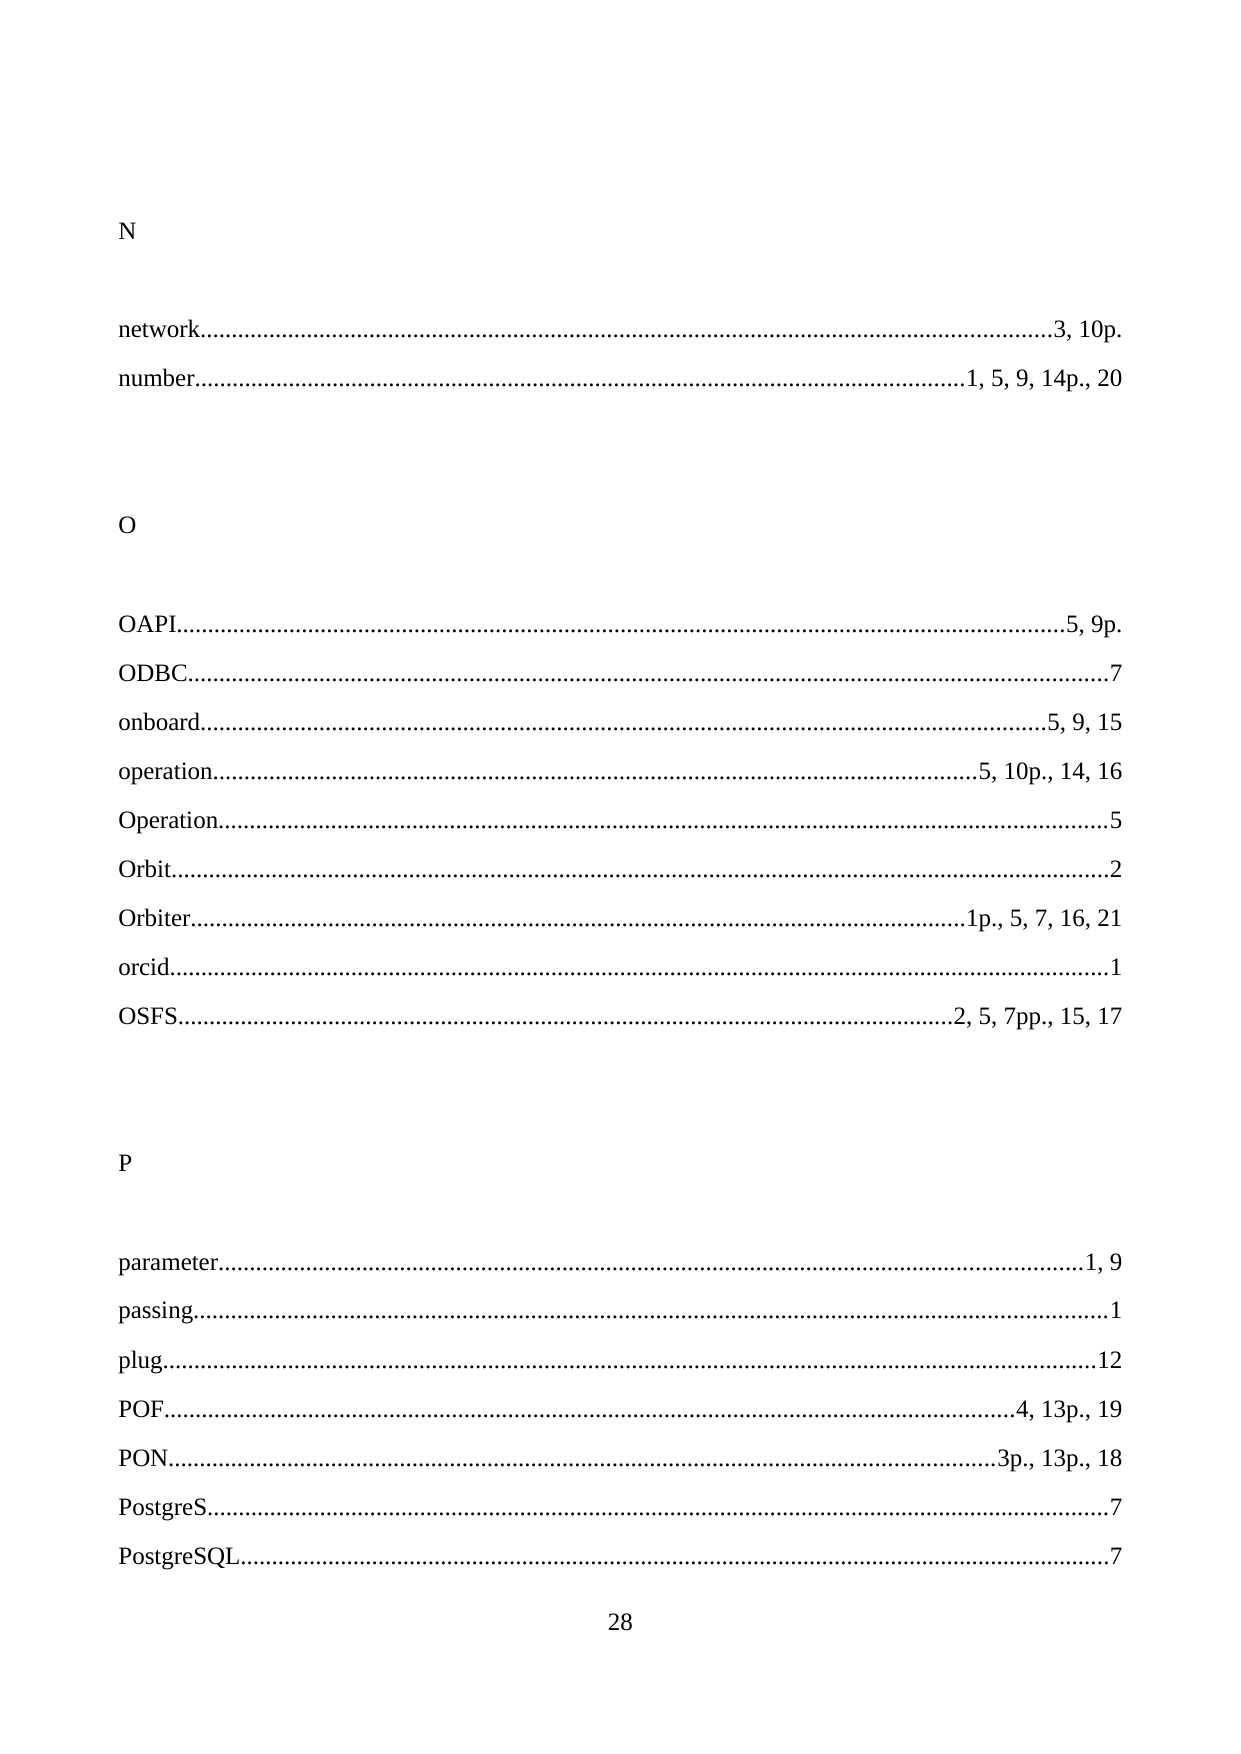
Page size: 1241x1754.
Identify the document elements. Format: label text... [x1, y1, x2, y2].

text POF 4, 13p., 19 [118, 1394, 1122, 1422]
text Orbiter 1p., 5, 7, 16, 21 [118, 903, 1122, 932]
text network 3, 10p. [118, 314, 1122, 343]
text PostgreS 7 [118, 1492, 1122, 1521]
text operation 5, 10p., 14, 16 [118, 756, 1122, 785]
text OAPI 5, 9p. [118, 609, 1122, 637]
text orcid 1 [118, 952, 1122, 981]
text O [118, 511, 1122, 539]
text Orbit 2 [118, 854, 1122, 883]
text parameter 1, 9 [118, 1247, 1122, 1275]
text N [118, 216, 1122, 245]
text ODBC 7 [118, 658, 1122, 687]
text Operation 5 [118, 805, 1122, 834]
text onboard 5, 9, 15 [118, 707, 1122, 736]
text PostgreSQL 7 [118, 1541, 1122, 1570]
text OSFS 2, 5, 7pp., 15, 17 [118, 1001, 1122, 1030]
text PON 3p., 13p., 18 [118, 1443, 1122, 1472]
text P [118, 1148, 1122, 1177]
text plug 12 [118, 1345, 1122, 1373]
text passing 1 [118, 1296, 1122, 1324]
text number 1, 5, 9, 14p., 20 [118, 363, 1122, 392]
